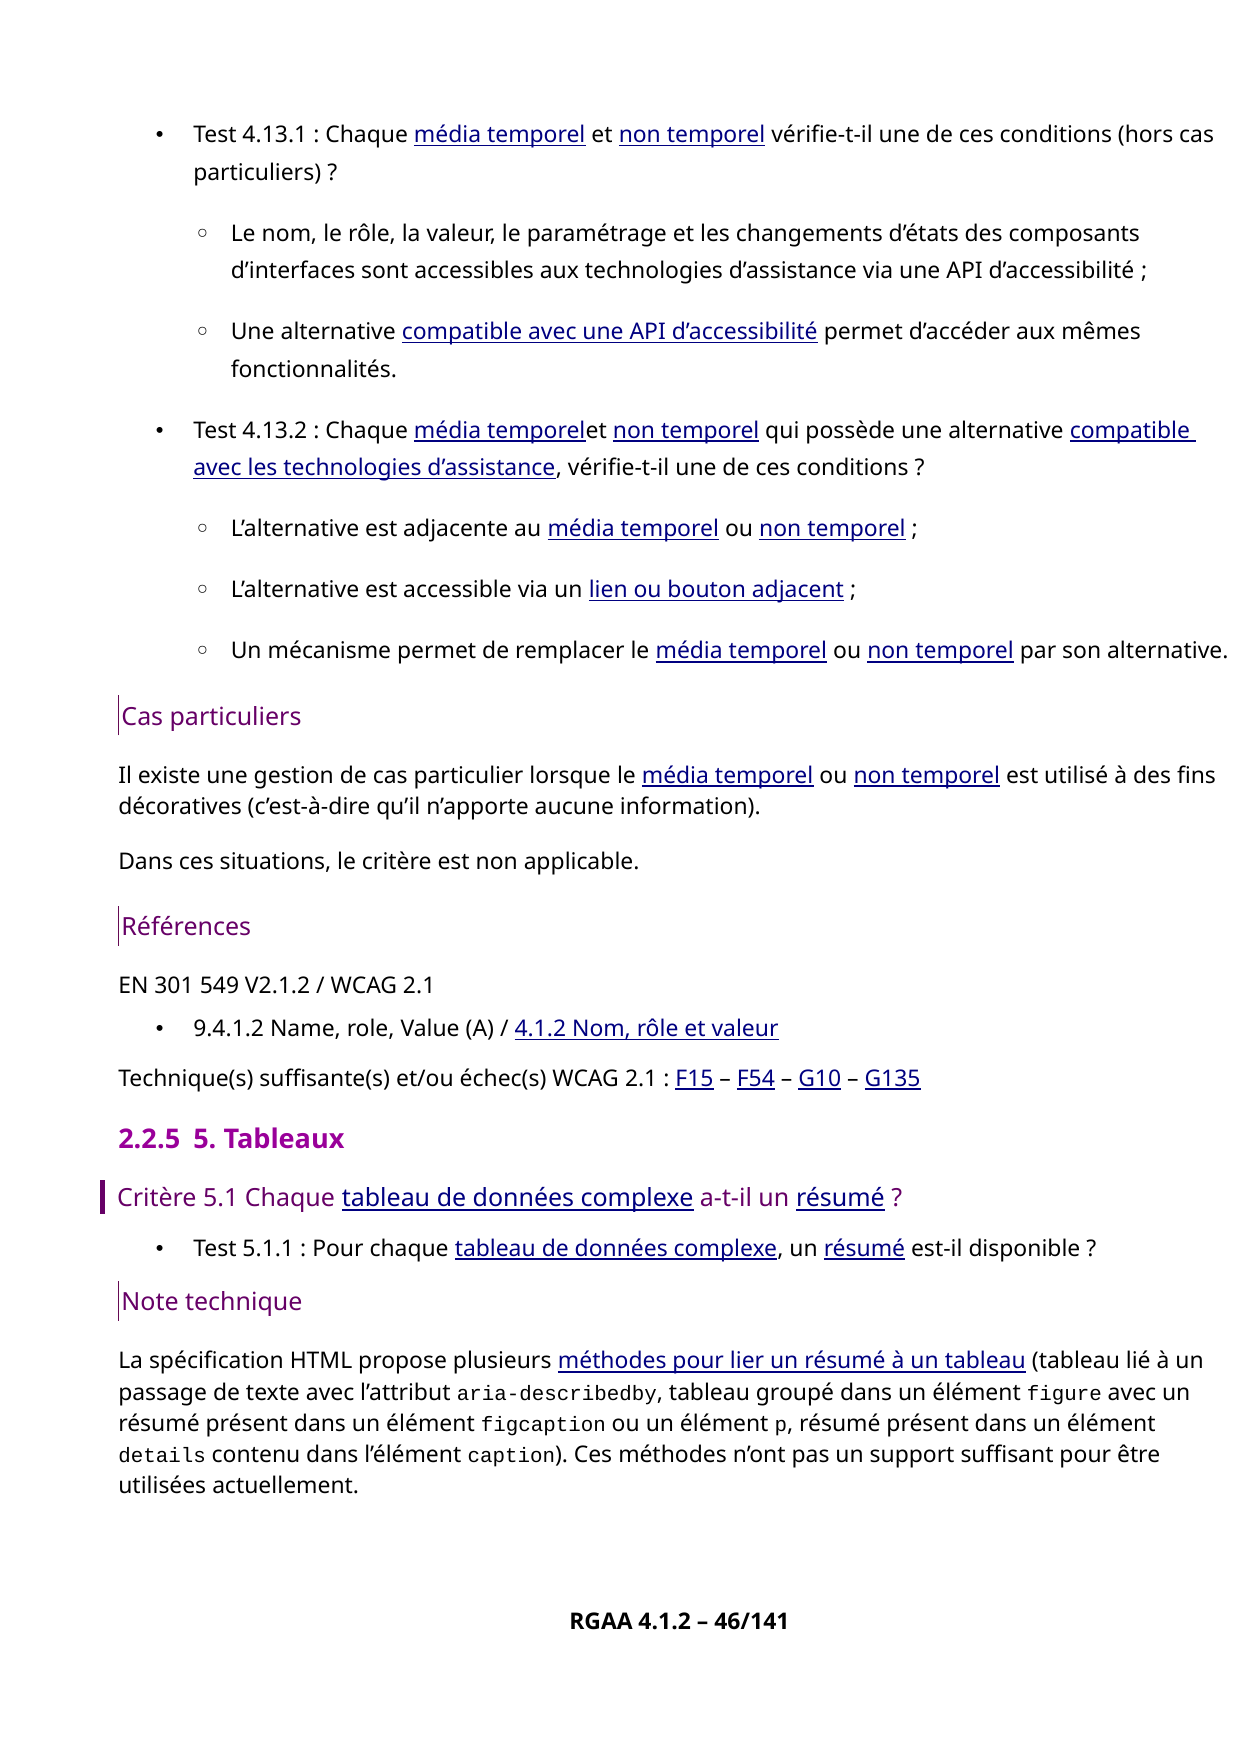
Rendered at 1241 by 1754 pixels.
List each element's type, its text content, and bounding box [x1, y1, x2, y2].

list Test 5.1.1 : Pour chaque tableau de données complexe, un résumé est-il disponible ? [156, 1232, 1240, 1263]
subtitle Note technique [119, 1281, 1240, 1321]
text Il existe une gestion de cas particulier lorsque le média temporel ou non temporel est utilisé à des fins décoratives (c’est-à-dire qu’il n’apporte aucune information). [118, 759, 1240, 821]
list Le nom, le rôle, la valeur, le paramétrage et les changements d’états des composants d’interfaces sont accessibles aux technologies d’assistance via une API d’accessibilité ; [193, 217, 1240, 285]
subtitle 5. Tableaux [118, 1119, 1240, 1156]
subtitle Cas particuliers [119, 695, 1240, 735]
text Dans ces situations, le critère est non applicable. [118, 845, 1240, 876]
text Technique(s) suffisante(s) et/ou échec(s) WCAG 2.1 : F15 – F54 – G10 – G135 [118, 1062, 1240, 1093]
list 9.4.1.2 Name, role, Value (A) / 4.1.2 Nom, rôle et valeur [156, 1012, 1240, 1044]
list Une alternative compatible avec une API d’accessibilité permet d’accéder aux mêmes fonctionnalités. [193, 315, 1240, 384]
list L’alternative est accessible via un lien ou bouton adjacent ; [193, 573, 1240, 604]
list Un mécanisme permet de remplacer le média temporel ou non temporel par son alternative. [193, 634, 1240, 666]
subtitle Références [119, 906, 1240, 946]
subtitle Critère 5.1 Chaque tableau de données complexe a-t-il un résumé ? [105, 1180, 1240, 1214]
text EN 301 549 V2.1.2 / WCAG 2.1 [118, 969, 1240, 1001]
list L’alternative est adjacente au média temporel ou non temporel ; [193, 512, 1240, 543]
list Test 4.13.2 : Chaque média temporelet non temporel qui possède une alternative compatible avec les technologies d’assistance, vérifie-t-il une de ces conditions ? [156, 414, 1240, 482]
text La spécification HTML propose plusieurs méthodes pour lier un résumé à un tableau (tableau lié à un passage de texte avec l’attribut aria-describedby, tableau groupé dans un élément figure avec un résumé présent dans un élément figcaption ou un élément p, résumé présent dans un élément details contenu dans l’élément caption). Ces méthodes n’ont pas un support suffisant pour être utilisées actuellement. [118, 1344, 1240, 1501]
list Test 4.13.1 : Chaque média temporel et non temporel vérifie-t-il une de ces conditions (hors cas particuliers) ? [156, 118, 1240, 187]
